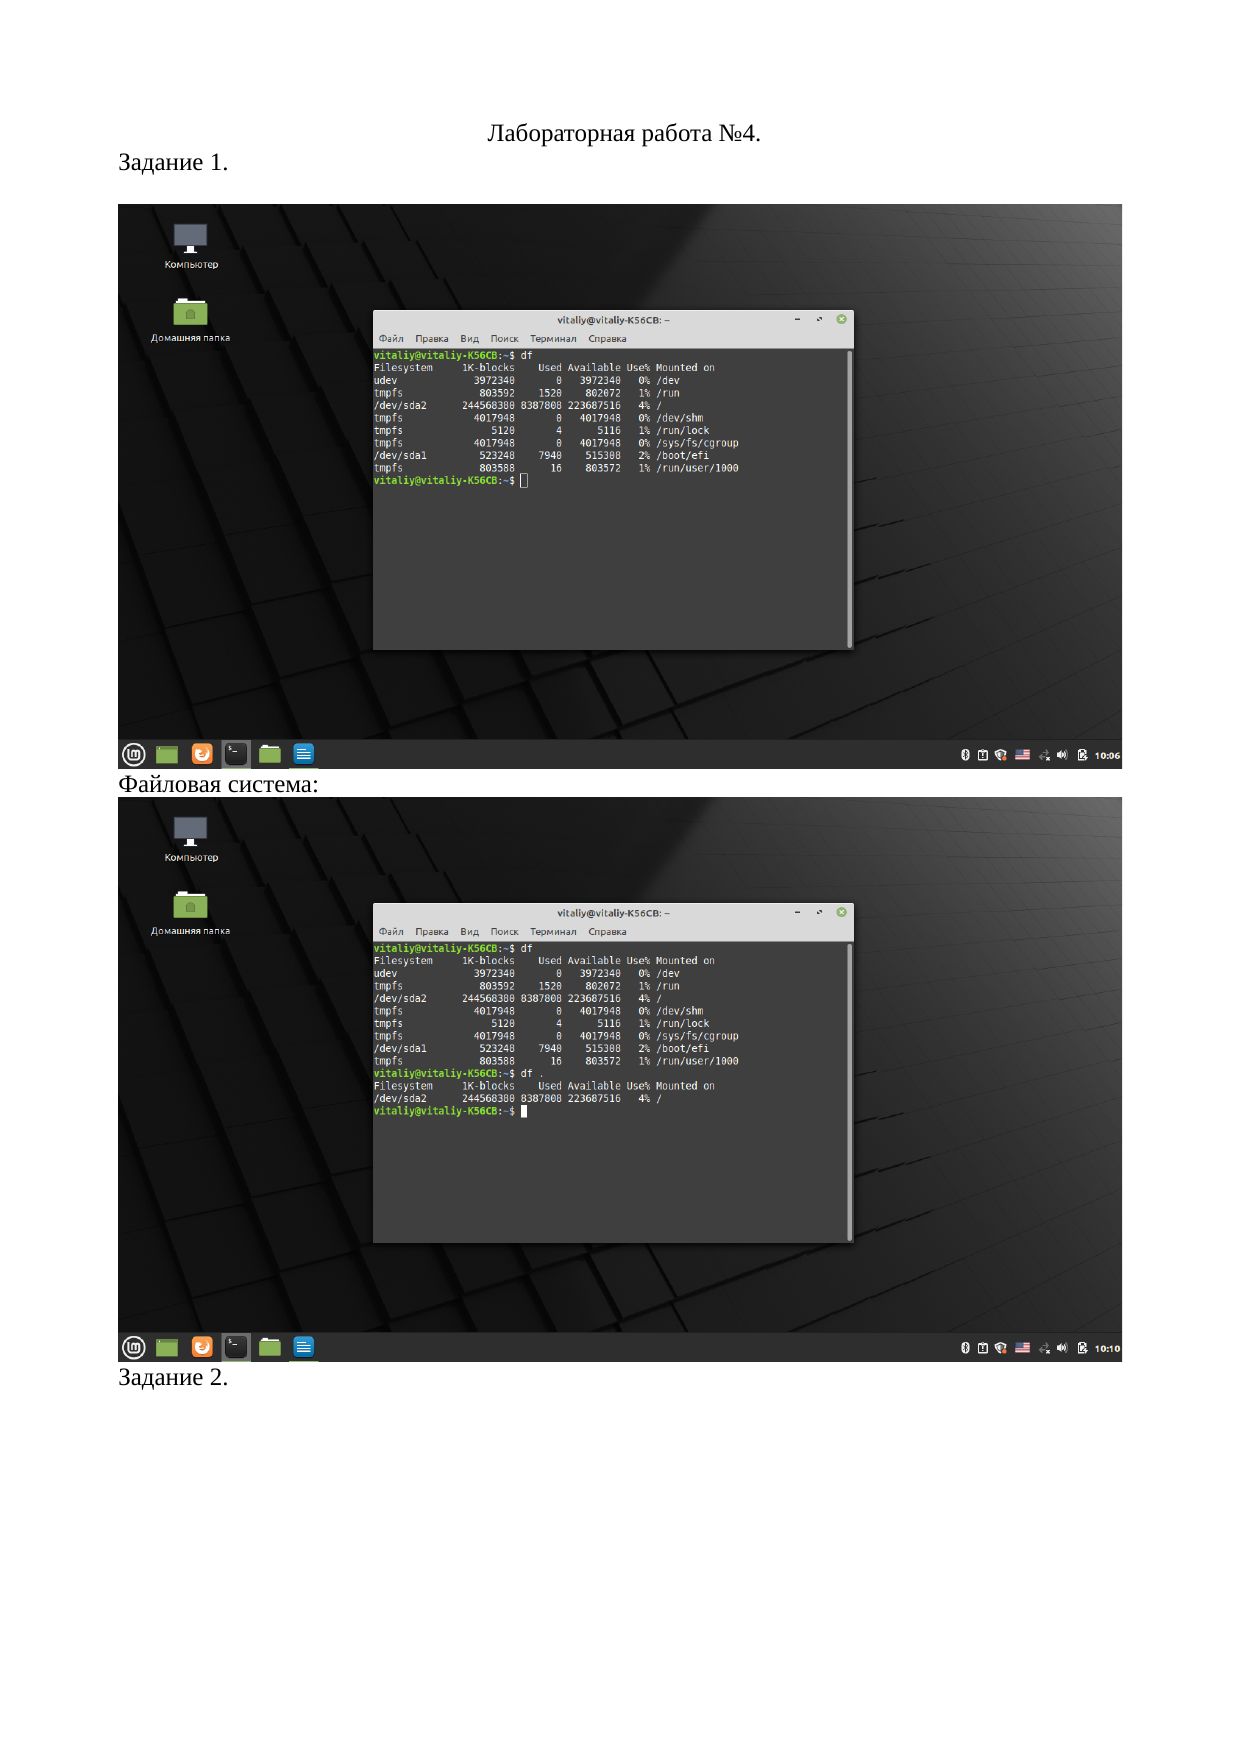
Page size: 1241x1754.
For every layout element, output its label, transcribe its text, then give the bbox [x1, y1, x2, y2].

picture [118, 204, 1123, 769]
text Файловая система: [118, 769, 1122, 797]
text Лабораторная работа №4. [118, 118, 1122, 147]
picture [118, 797, 1123, 1362]
text Задание 1. [118, 147, 1122, 176]
text Задание 2. [118, 1362, 1122, 1391]
